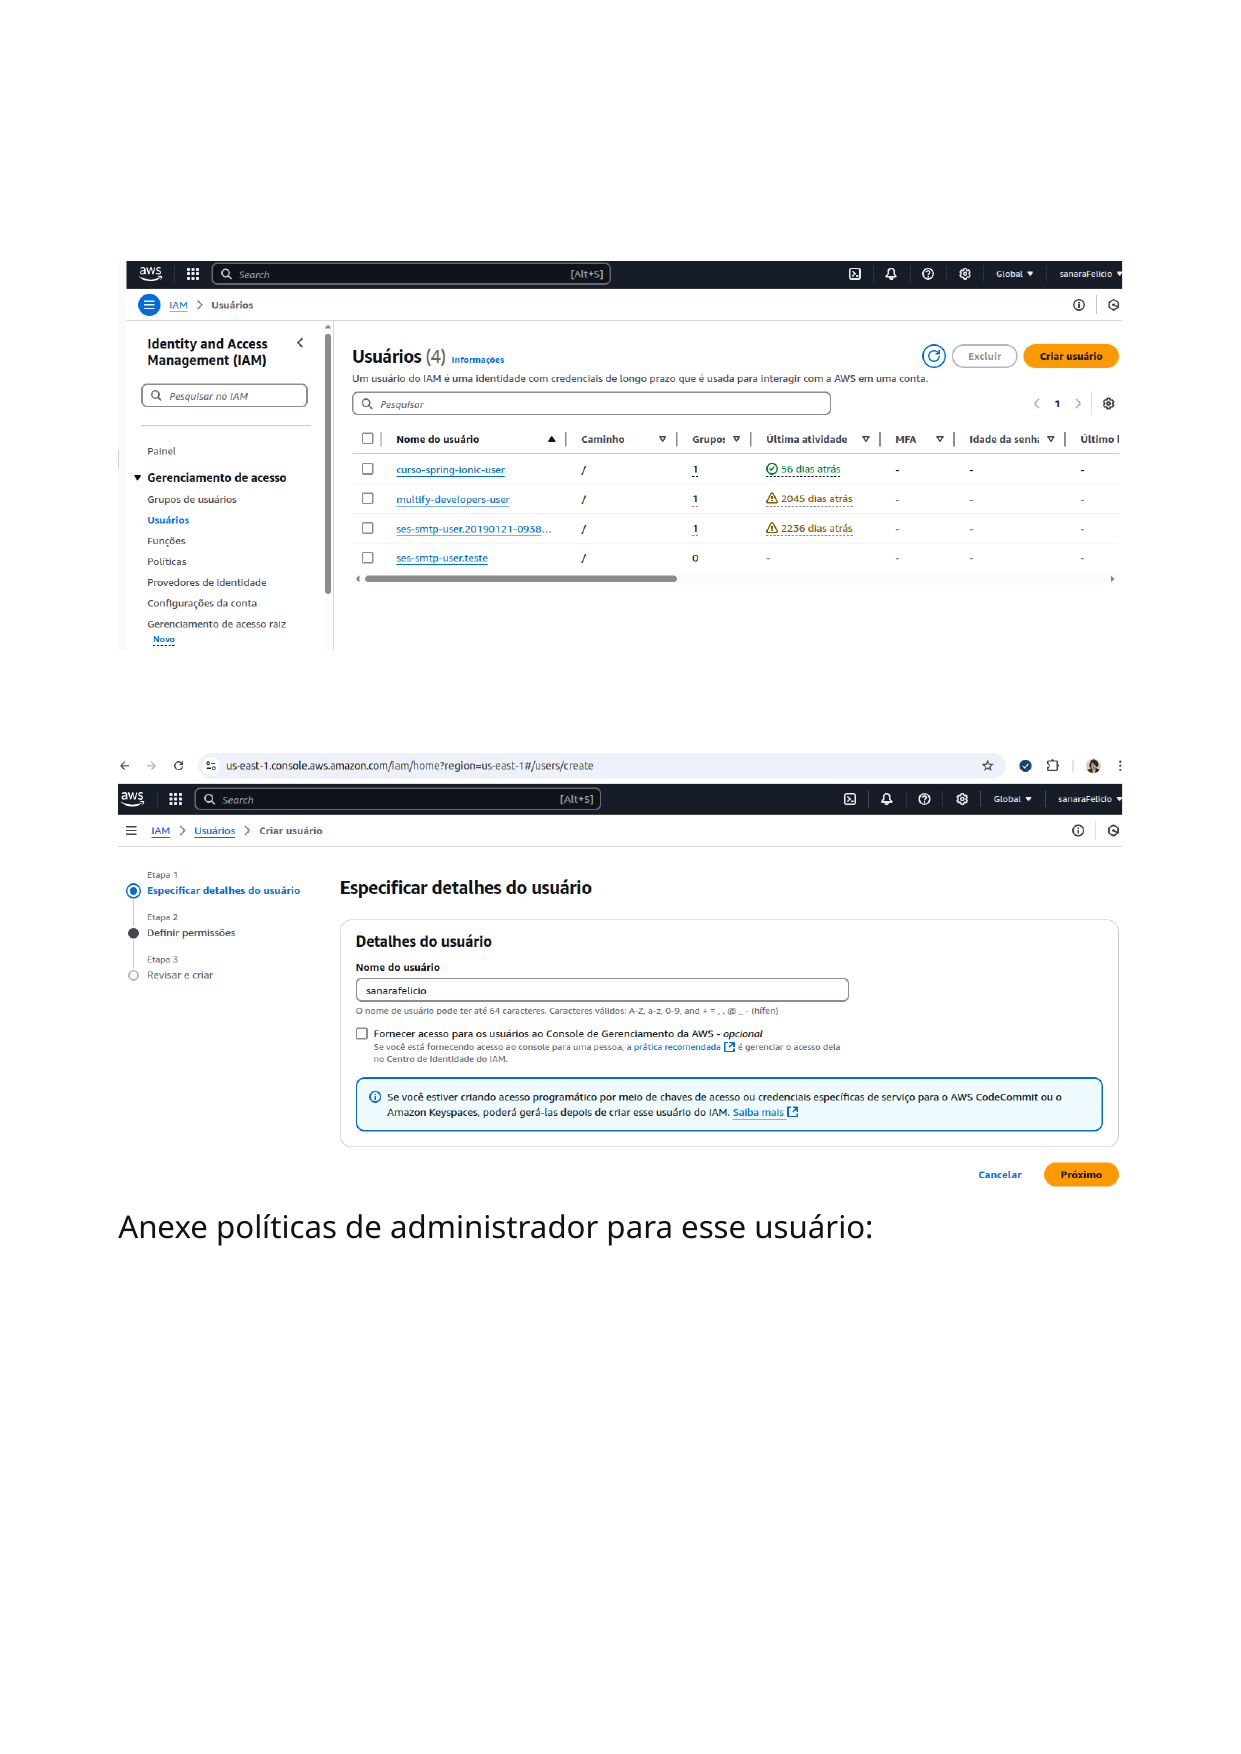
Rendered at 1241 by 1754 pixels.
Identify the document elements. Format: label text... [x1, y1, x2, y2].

picture [118, 261, 1123, 650]
picture [118, 748, 1123, 1199]
text Anexe políticas de administrador para esse usuário: [118, 1199, 1122, 1248]
